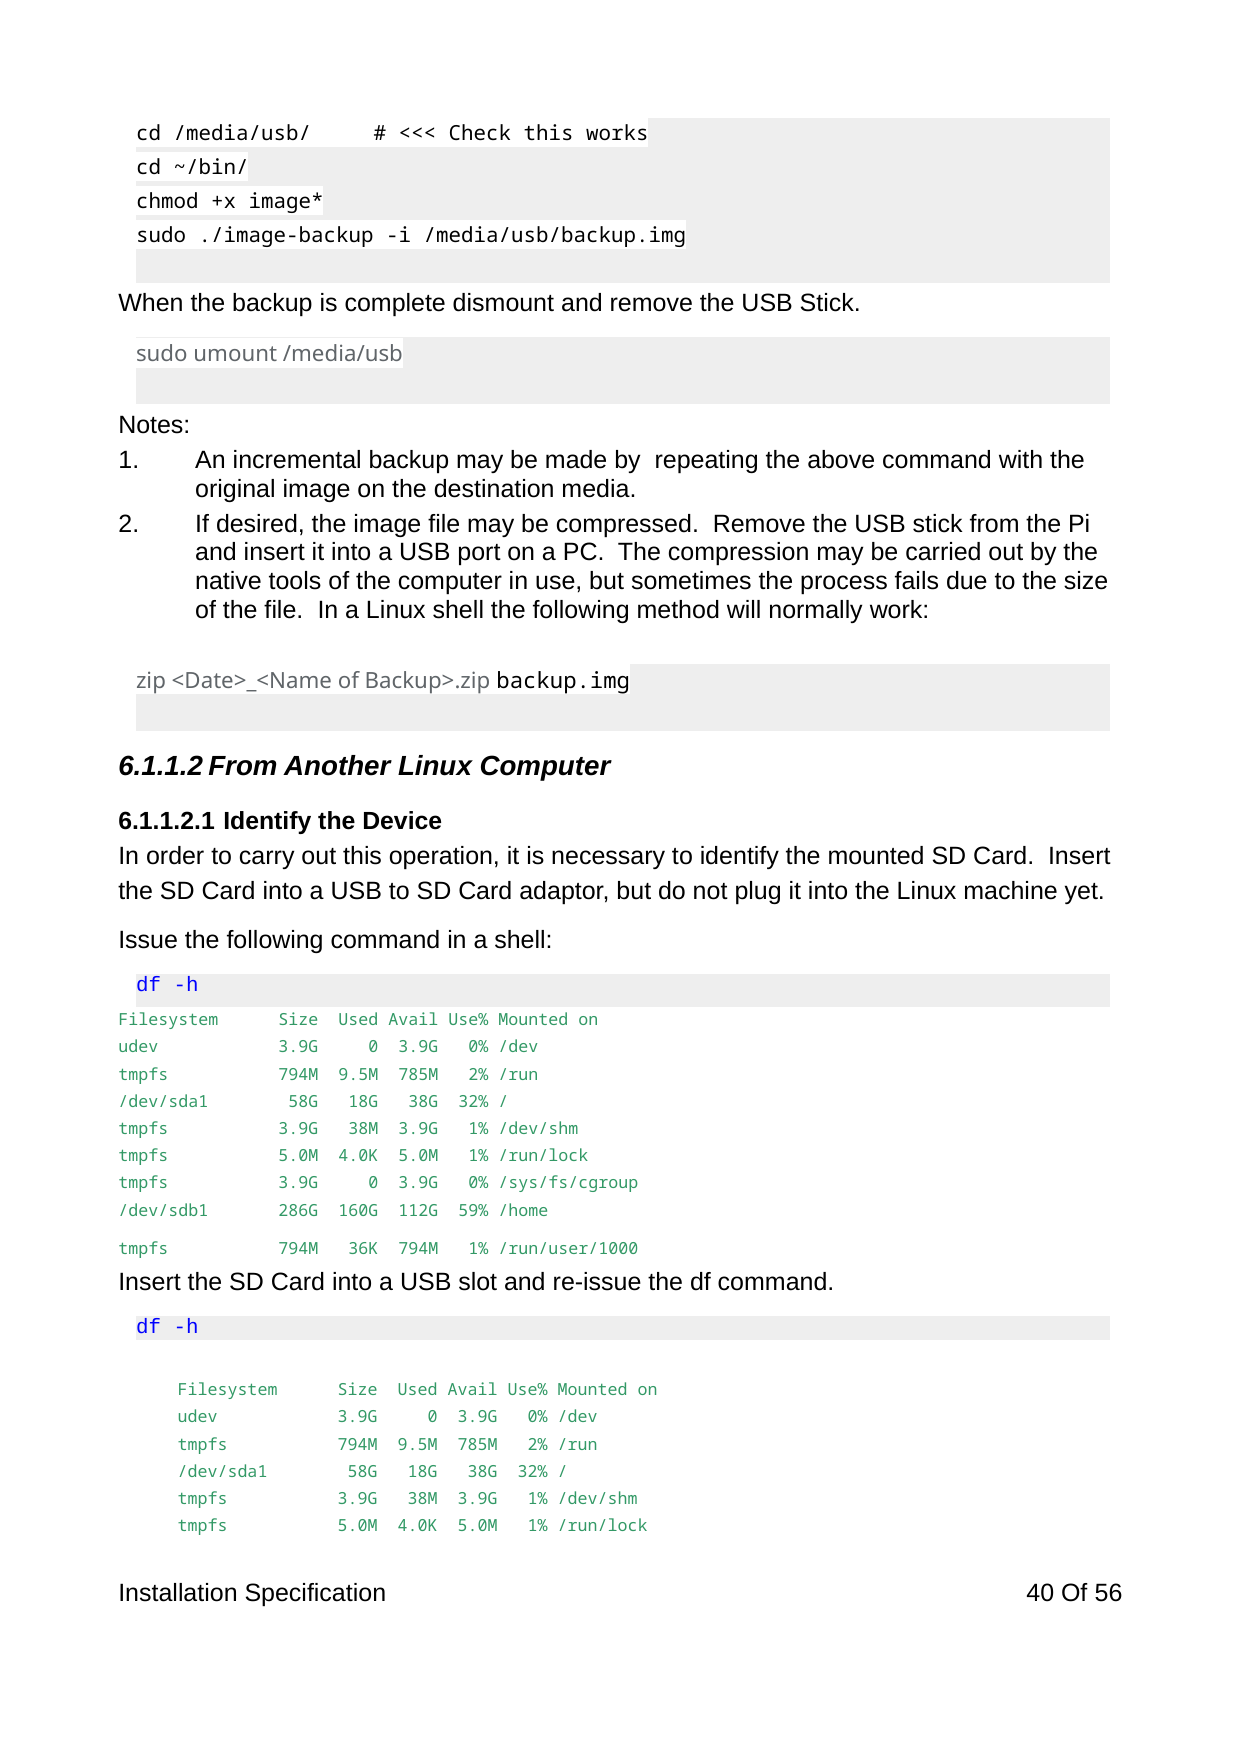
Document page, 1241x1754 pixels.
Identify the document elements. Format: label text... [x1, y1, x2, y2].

text Issue the following command in a shell: [118, 925, 1122, 953]
text sudo umount /media/usb [136, 337, 1110, 368]
text cd ~/bin/ [136, 152, 1110, 181]
text zip <Date>_<Name of Backup>.zip backup.img [136, 664, 1110, 694]
subtitle From Another Linux Computer [118, 749, 1122, 781]
text Filesystem Size Used Avail Use% Mounted on udev 3.9G 0 3.9G 0% /dev tmpfs 794M 9.5M 785M 2% /run /dev/sda1 58G 18G 38G 32% / tmpfs 3.9G 38M 3.9G 1% /dev/shm tmpfs 5.0M 4.0K 5.0M 1% /run/lock [177, 1345, 1110, 1536]
text Notes: [118, 410, 1122, 439]
text chmod +x image* [136, 186, 1110, 215]
text sudo ./image-backup -i /media/usb/backup.img [136, 220, 1110, 249]
text When the backup is complete dismount and remove the USB Stick. [118, 288, 1122, 317]
subtitle Identify the Device [118, 806, 1122, 835]
text Filesystem Size Used Avail Use% Mounted on udev 3.9G 0 3.9G 0% /dev tmpfs 794M 9.5M 785M 2% /run /dev/sda1 58G 18G 38G 32% / tmpfs 3.9G 38M 3.9G 1% /dev/shm tmpfs 5.0M 4.0K 5.0M 1% /run/lock tmpfs 3.9G 0 3.9G 0% /sys/fs/cgroup /dev/sdb1 286G 160G 112G 59% /home tmpfs 794M 36K 794M 1% /run/user/1000 Insert the SD Card into a USB slot and re-issue the df command. [118, 1008, 1122, 1296]
text df -h [136, 974, 1110, 997]
text df -h [136, 1316, 1110, 1340]
text 2. If desired, the image file may be compressed. Remove the USB stick from the Pi and insert it into a USB port on a PC. The compression may be carried out by the native tools of the computer in use, but sometimes the process fails due to the size of the file. In a Linux shell the following method will normally work: [118, 508, 1122, 623]
text In order to carry out this operation, it is necessary to identify the mounted SD Card. Insert the SD Card into a USB to SD Card adaptor, but do not plug it into the Linux machine yet. [118, 841, 1122, 904]
text cd /media/usb/ # <<< Check this works [136, 118, 1110, 147]
text 1. An incremental backup may be made by repeating the above command with the original image on the destination media. [118, 445, 1122, 503]
